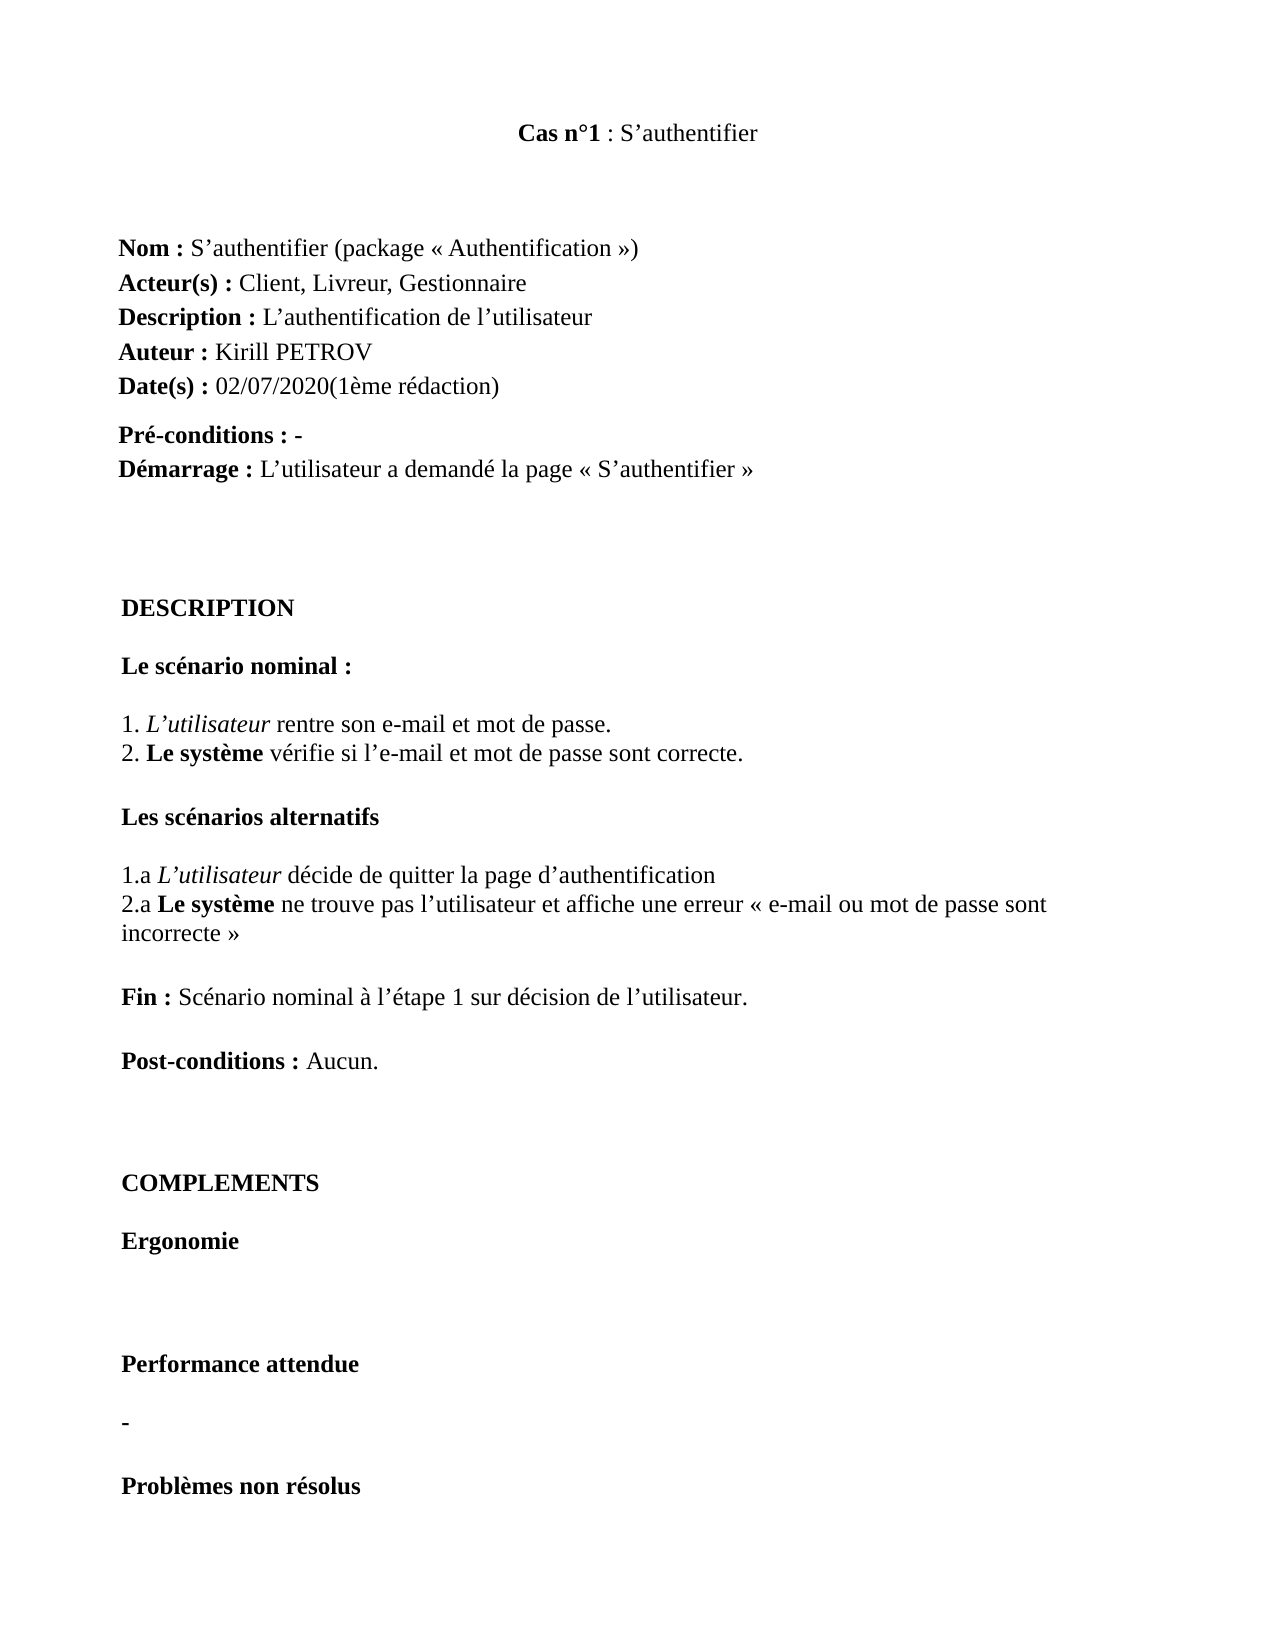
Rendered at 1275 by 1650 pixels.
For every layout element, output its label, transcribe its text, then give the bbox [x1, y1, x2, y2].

table_cell COMPLEMENTS Ergonomie [118, 1107, 1157, 1346]
text Pré-conditions : - Démarrage : L’utilisateur a demandé la page « S’authentifier » [118, 420, 1157, 483]
table_header DESCRIPTION Le scénario nominal : 1. L’utilisateur rentre son e-mail et mot de passe. 2. Le système vérifie si l’e-mail et mot de passe sont correcte. [118, 590, 1157, 799]
table_cell Problèmes non résolus - [118, 1468, 1157, 1503]
text Cas n°1 : S’authentifier [118, 118, 1157, 233]
table_cell Post-conditions : Aucun. [118, 1043, 1157, 1107]
table_cell Fin : Scénario nominal à l’étape 1 sur décision de l’utilisateur. [118, 979, 1157, 1043]
table_cell Performance attendue - [118, 1346, 1157, 1468]
text Nom : S’authentifier (package « Authentification ») Acteur(s) : Client, Livreur, Gestionnaire Description : L’authentification de l’utilisateur Auteur : Kirill PETROV Date(s) : 02/07/2020(1ème rédaction) [118, 233, 1157, 400]
table_cell Les scénarios alternatifs 1.a L’utilisateur décide de quitter la page d’authentification 2.a Le système ne trouve pas l’utilisateur et affiche une erreur « e-mail ou mot de passe sont incorrecte » [118, 799, 1157, 979]
